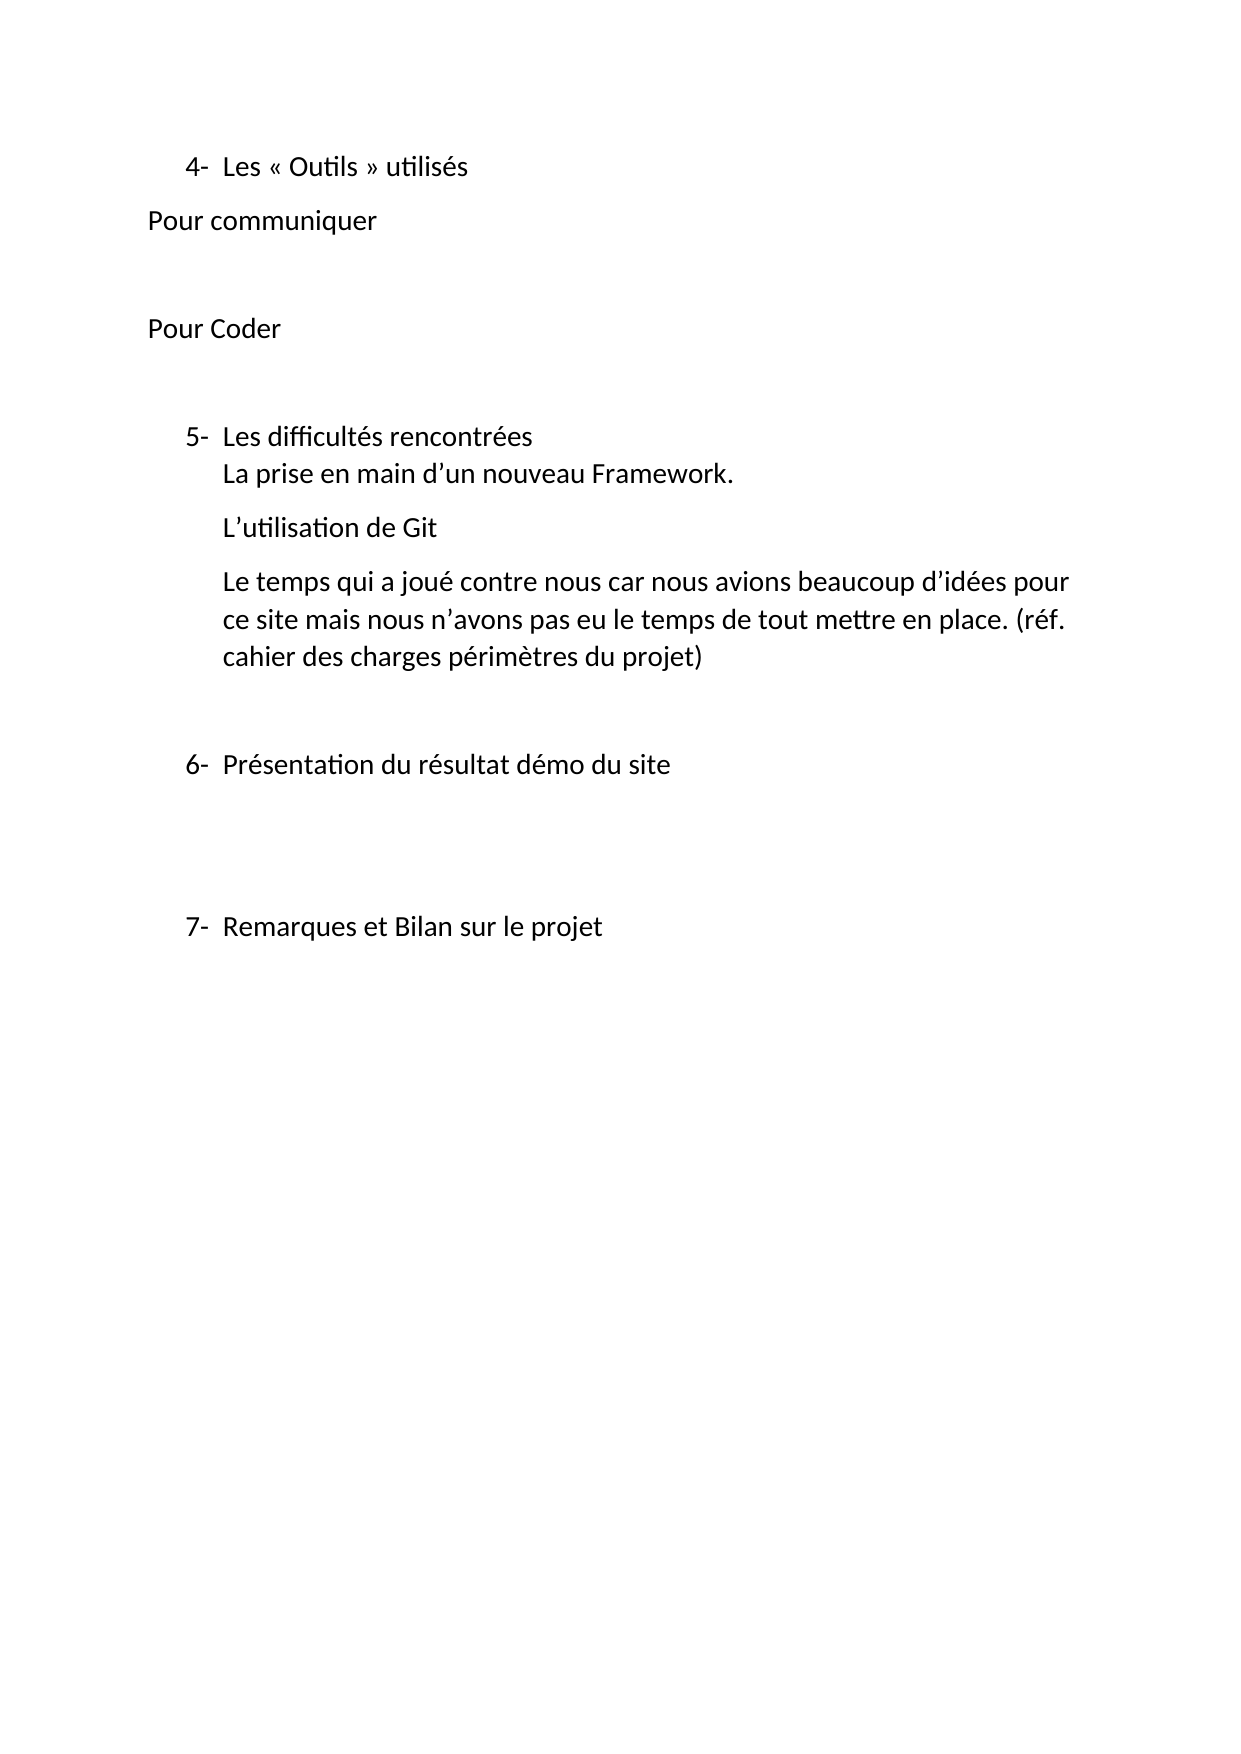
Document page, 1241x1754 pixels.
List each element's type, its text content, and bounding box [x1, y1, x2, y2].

list Les difficultés rencontrées La prise en main d’un nouveau Framework. [185, 418, 1093, 491]
list Les « Outils » utilisés [185, 148, 1093, 183]
list Présentation du résultat démo du site [185, 746, 1093, 782]
text Pour communiquer [148, 202, 1093, 237]
list Le temps qui a joué contre nous car nous avions beaucoup d’idées pour ce site mais nous n’avons pas eu le temps de tout mettre en place. (réf. cahier des charges périmètres du projet) [223, 563, 1093, 674]
list Remarques et Bilan sur le projet [185, 908, 1093, 944]
text Pour Coder [148, 310, 1093, 345]
list L’utilisation de Git [223, 509, 1093, 545]
